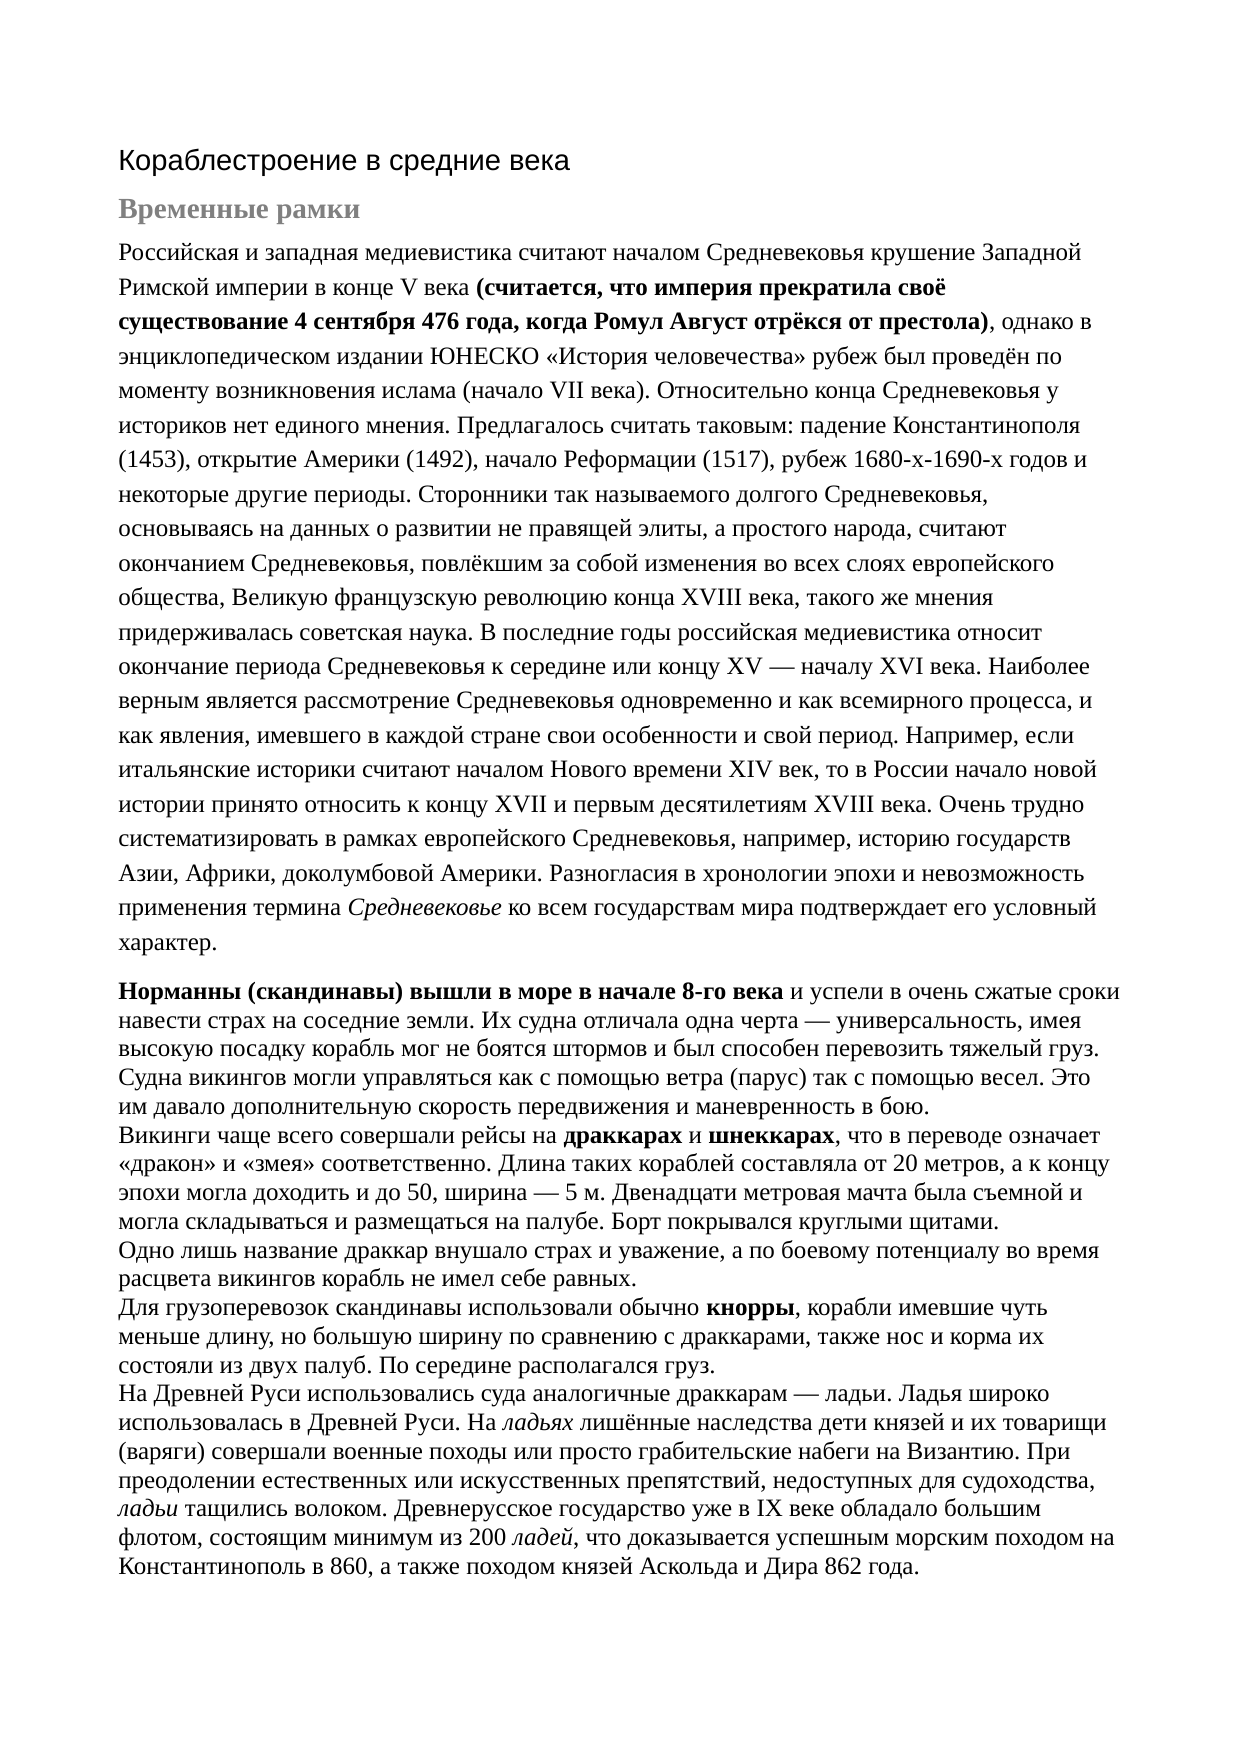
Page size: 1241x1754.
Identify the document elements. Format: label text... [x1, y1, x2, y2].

title Кораблестроение в средние века [118, 143, 1122, 177]
text Российская и западная медиевистика считают началом Средневековья крушение Западной Римской империи в конце V века (считается, что империя прекратила своё существование 4 сентября 476 года, когда Ромул Август отрёкся от престола), однако в энциклопедическом издании ЮНЕСКО «История человечества» рубеж был проведён по моменту возникновения ислама (начало VII века). Относительно конца Средневековья у историков нет единого мнения. Предлагалось считать таковым: падение Константинополя (1453), открытие Америки (1492), начало Реформации (1517), рубеж 1680-х-1690-х годов и некоторые другие периоды. Сторонники так называемого долгого Средневековья, основываясь на данных о развитии не правящей элиты, а простого народа, считают окончанием Средневековья, повлёкшим за собой изменения во всех слоях европейского общества, Великую французскую революцию конца XVIII века, такого же мнения придерживалась советская наука. В последние годы российская медиевистика относит окончание периода Средневековья к середине или концу XV — началу XVI века. Наиболее верным является рассмотрение Средневековья одновременно и как всемирного процесса, и как явления, имевшего в каждой стране свои особенности и свой период. Например, если итальянские историки считают началом Нового времени XIV век, то в России начало новой истории принято относить к концу XVII и первым десятилетиям XVIII века. Очень трудно систематизировать в рамках европейского Средневековья, например, историю государств Азии, Африки, доколумбовой Америки. Разногласия в хронологии эпохи и невозможность применения термина Средневековье ко всем государствам мира подтверждает его условный характер. [118, 237, 1122, 956]
text Норманны (скандинавы) вышли в море в начале 8-го века и успели в очень сжатые сроки навести страх на соседние земли. Их судна отличала одна черта — универсальность, имея высокую посадку корабль мог не боятся штормов и был способен перевозить тяжелый груз. Судна викингов могли управляться как с помощью ветра (парус) так с помощью весел. Это им давало дополнительную скорость передвижения и маневренность в бою. Викинги чаще всего совершали рейсы на драккарах и шнеккарах, что в переводе означает «дракон» и «змея» соответственно. Длина таких кораблей составляла от 20 метров, а к концу эпохи могла доходить и до 50, ширина — 5 м. Двенадцати метровая мачта была съемной и могла складываться и размещаться на палубе. Борт покрывался круглыми щитами. Одно лишь название драккар внушало страх и уважение, а по боевому потенциалу во время расцвета викингов корабль не имел себе равных. Для грузоперевозок скандинавы использовали обычно кнорры, корабли имевшие чуть меньше длину, но большую ширину по сравнению с драккарами, также нос и корма их состояли из двух палуб. По середине располагался груз. [118, 976, 1122, 1378]
subtitle Временные рамки [118, 191, 1122, 225]
text На Древней Руси использовались суда аналогичные драккарам — ладьи. Ладья широко использовалась в Древней Руси. На ладьях лишённые наследства дети князей и их товарищи (варяги) совершали военные походы или просто грабительские набеги на Византию. При преодолении естественных или искусственных препятствий, недоступных для судоходства, ладьи тащились волоком. Древнерусское государство уже в IX веке обладало большим флотом, состоящим минимум из 200 ладей, что доказывается успешным морским походом на Константинополь в 860, а также походом князей Аскольда и Дира 862 года. [118, 1378, 1122, 1580]
